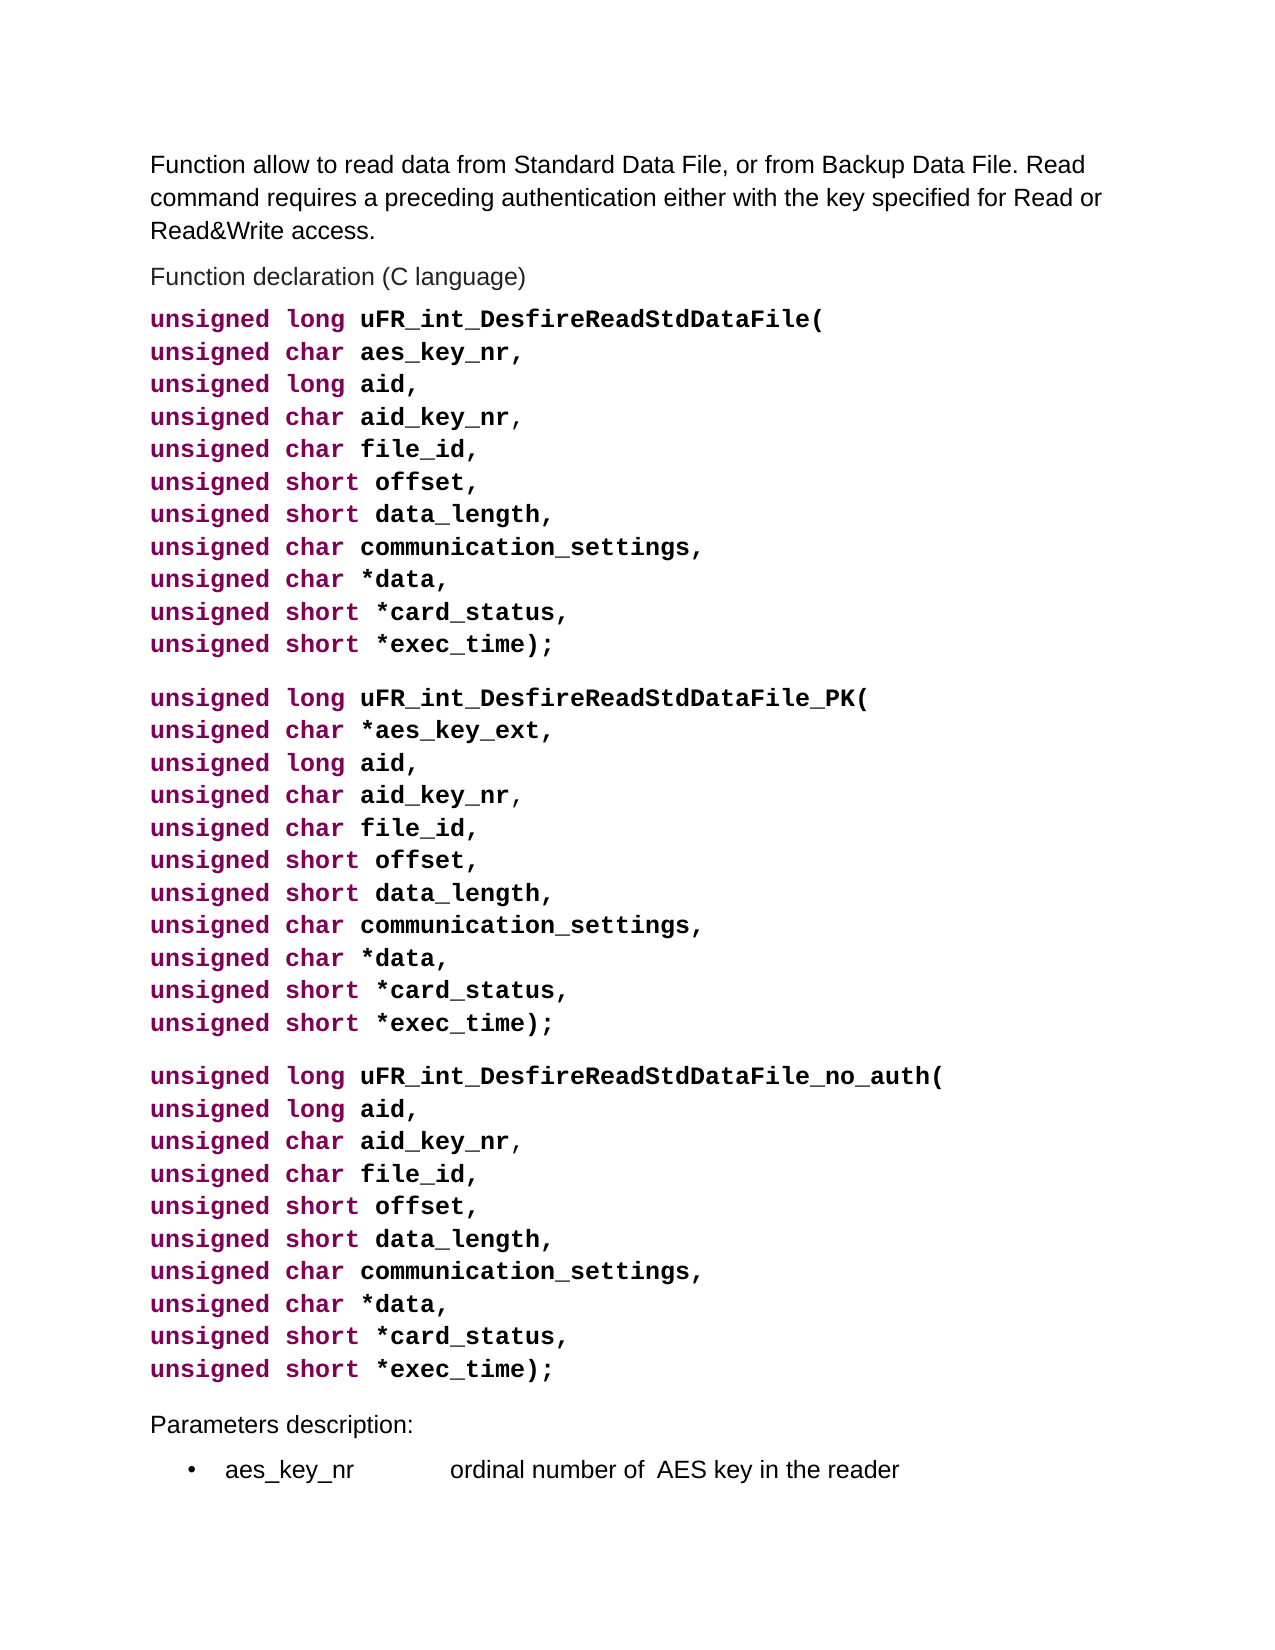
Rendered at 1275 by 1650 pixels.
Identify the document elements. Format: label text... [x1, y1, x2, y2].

text unsigned long uFR_int_DesfireReadStdDataFile( unsigned char aes_key_nr, unsigned long aid, unsigned char aid_key_nr, unsigned char file_id, unsigned short offset, unsigned short data_length, unsigned char communication_settings, unsigned char *data, unsigned short *card_status, unsigned short *exec_time); [150, 307, 1125, 660]
text Function declaration (C language) [150, 262, 1125, 290]
text unsigned long uFR_int_DesfireReadStdDataFile_no_auth( unsigned long aid, unsigned char aid_key_nr, unsigned char file_id, unsigned short offset, unsigned short data_length, unsigned char communication_settings, unsigned char *data, unsigned short *card_status, unsigned short *exec_time); [150, 1064, 1125, 1384]
list aes_key_nr ordinal number of AES key in the reader [187, 1455, 1125, 1484]
text Parameters description: [150, 1409, 1125, 1438]
text Function allow to read data from Standard Data File, or from Backup Data File. Read command requires a preceding authentication either with the key specified for Read or Read&Write access. [150, 150, 1125, 245]
text unsigned long uFR_int_DesfireReadStdDataFile_PK( unsigned char *aes_key_ext, unsigned long aid, unsigned char aid_key_nr, unsigned char file_id, unsigned short offset, unsigned short data_length, unsigned char communication_settings, unsigned char *data, unsigned short *card_status, unsigned short *exec_time); [150, 685, 1125, 1039]
